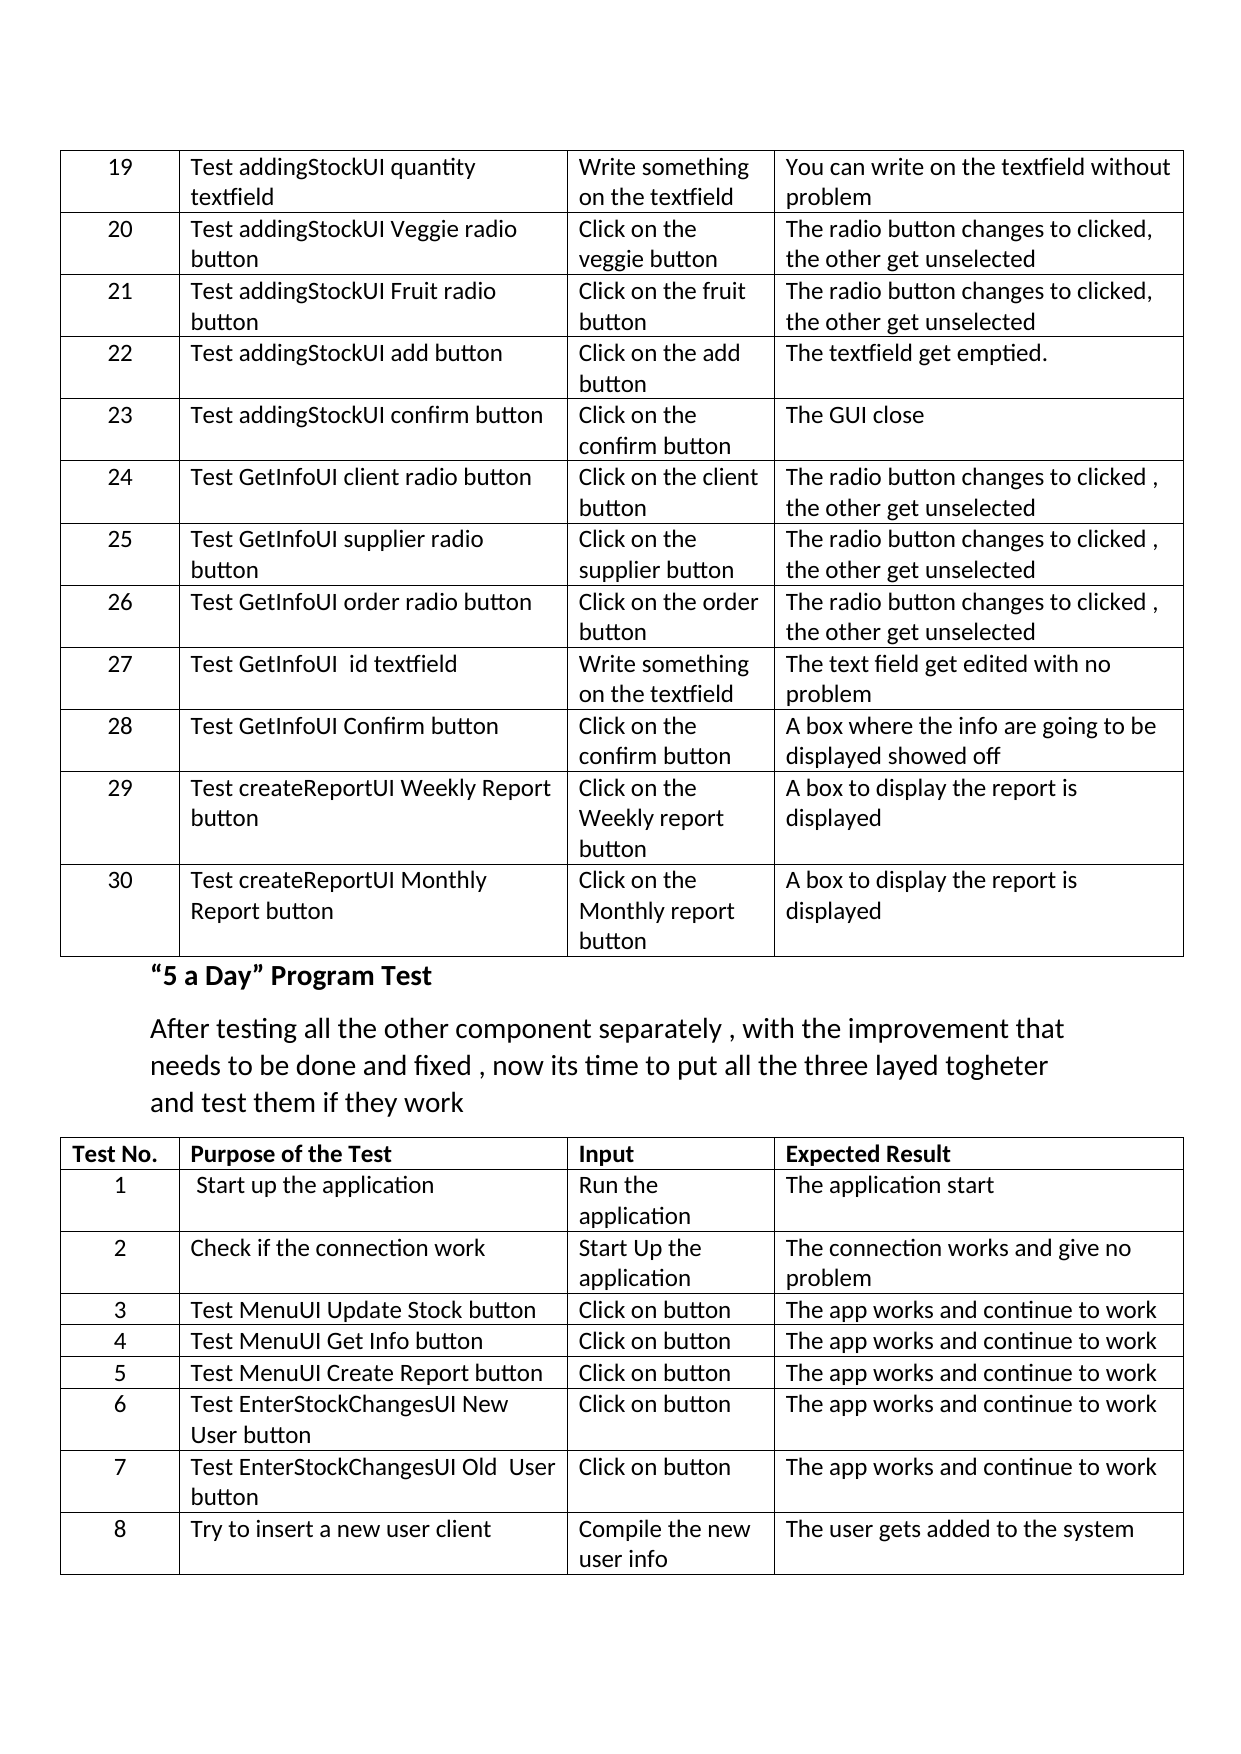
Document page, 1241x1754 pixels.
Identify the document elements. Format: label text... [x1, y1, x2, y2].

table_cell Click on button [568, 1357, 774, 1387]
table_cell The text field get edited with no problem [775, 648, 1183, 709]
table_cell Start up the application [180, 1170, 567, 1231]
table_cell 25 [61, 524, 179, 584]
table_cell Try to insert a new user client [180, 1513, 567, 1574]
table_cell Click on the fruit button [568, 275, 774, 336]
table_cell 24 [61, 461, 179, 522]
table_cell The textfield get emptied. [775, 337, 1183, 398]
table_cell Write something on the textfield [568, 151, 774, 212]
table_cell 6 [61, 1389, 179, 1449]
table_cell Click on the confirm button [568, 710, 774, 771]
table_cell 30 [61, 865, 179, 956]
table_cell Test MenuUI Get Info button [180, 1325, 567, 1356]
table_cell 3 [61, 1294, 179, 1324]
table_cell The application start [775, 1170, 1183, 1231]
table_header Purpose of the Test [180, 1138, 567, 1169]
table_cell 23 [61, 399, 179, 460]
table_cell You can write on the textfield without problem [775, 151, 1183, 212]
table_cell Click on the client button [568, 461, 774, 522]
table_cell 5 [61, 1357, 179, 1387]
table_cell 4 [61, 1325, 179, 1356]
table_header Test No. [61, 1138, 179, 1169]
table_cell Test createReportUI Weekly Report button [180, 772, 567, 863]
table_cell 26 [61, 586, 179, 647]
table_cell Write something on the textfield [568, 648, 774, 709]
table_cell Test MenuUI Update Stock button [180, 1294, 567, 1324]
table_cell 27 [61, 648, 179, 709]
table_cell 20 [61, 213, 179, 274]
table_cell Click on button [568, 1294, 774, 1324]
table_cell 21 [61, 275, 179, 336]
table_cell Run the application [568, 1170, 774, 1231]
table_cell Click on the Weekly report button [568, 772, 774, 863]
text “5 a Day” Program Test [150, 957, 1090, 993]
table_cell The app works and continue to work [775, 1294, 1183, 1324]
table_cell Test GetInfoUI id textfield [180, 648, 567, 709]
table_cell Test GetInfoUI client radio button [180, 461, 567, 522]
table_cell Click on the order button [568, 586, 774, 647]
table_cell Test EnterStockChangesUI Old User button [180, 1451, 567, 1512]
table_cell A box where the info are going to be displayed showed off [775, 710, 1183, 771]
table_header Expected Result [775, 1138, 1183, 1169]
table_cell Click on button [568, 1389, 774, 1449]
table_cell The app works and continue to work [775, 1357, 1183, 1387]
table_cell The radio button changes to clicked , the other get unselected [775, 586, 1183, 647]
table_cell Click on the supplier button [568, 524, 774, 584]
table_cell Test createReportUI Monthly Report button [180, 865, 567, 956]
table_cell Test addingStockUI confirm button [180, 399, 567, 460]
table_cell Check if the connection work [180, 1232, 567, 1293]
table_cell 19 [61, 151, 179, 212]
text After testing all the other component separately , with the improvement that needs to be done and fixed , now its time to put all the three layed togheter and test them if they work [150, 1010, 1090, 1119]
table_cell 2 [61, 1232, 179, 1293]
table_cell Test GetInfoUI supplier radio button [180, 524, 567, 584]
table_cell Test GetInfoUI order radio button [180, 586, 567, 647]
table_cell Click on button [568, 1325, 774, 1356]
table_cell Test addingStockUI quantity textfield [180, 151, 567, 212]
table_cell The radio button changes to clicked , the other get unselected [775, 461, 1183, 522]
table_cell The radio button changes to clicked, the other get unselected [775, 275, 1183, 336]
table_cell 7 [61, 1451, 179, 1512]
table_cell 28 [61, 710, 179, 771]
table_cell Test addingStockUI Fruit radio button [180, 275, 567, 336]
table_cell A box to display the report is displayed [775, 865, 1183, 956]
table_cell Test MenuUI Create Report button [180, 1357, 567, 1387]
table_cell Click on the veggie button [568, 213, 774, 274]
table_cell Test addingStockUI add button [180, 337, 567, 398]
table_cell Test EnterStockChangesUI New User button [180, 1389, 567, 1449]
table_cell The app works and continue to work [775, 1389, 1183, 1449]
table_cell The app works and continue to work [775, 1325, 1183, 1356]
table_cell Test addingStockUI Veggie radio button [180, 213, 567, 274]
table_cell The user gets added to the system [775, 1513, 1183, 1574]
table_cell Click on the confirm button [568, 399, 774, 460]
table_header Input [568, 1138, 774, 1169]
table_cell Click on button [568, 1451, 774, 1512]
table_cell The radio button changes to clicked, the other get unselected [775, 213, 1183, 274]
table_cell 29 [61, 772, 179, 863]
table_cell Compile the new user info [568, 1513, 774, 1574]
table_cell 1 [61, 1170, 179, 1231]
table_cell The connection works and give no problem [775, 1232, 1183, 1293]
table_cell A box to display the report is displayed [775, 772, 1183, 863]
table_cell Start Up the application [568, 1232, 774, 1293]
table_cell 22 [61, 337, 179, 398]
table_cell The radio button changes to clicked , the other get unselected [775, 524, 1183, 584]
table_cell The app works and continue to work [775, 1451, 1183, 1512]
table_cell Test GetInfoUI Confirm button [180, 710, 567, 771]
table_cell 8 [61, 1513, 179, 1574]
table_cell Click on the Monthly report button [568, 865, 774, 956]
table_cell The GUI close [775, 399, 1183, 460]
table_cell Click on the add button [568, 337, 774, 398]
